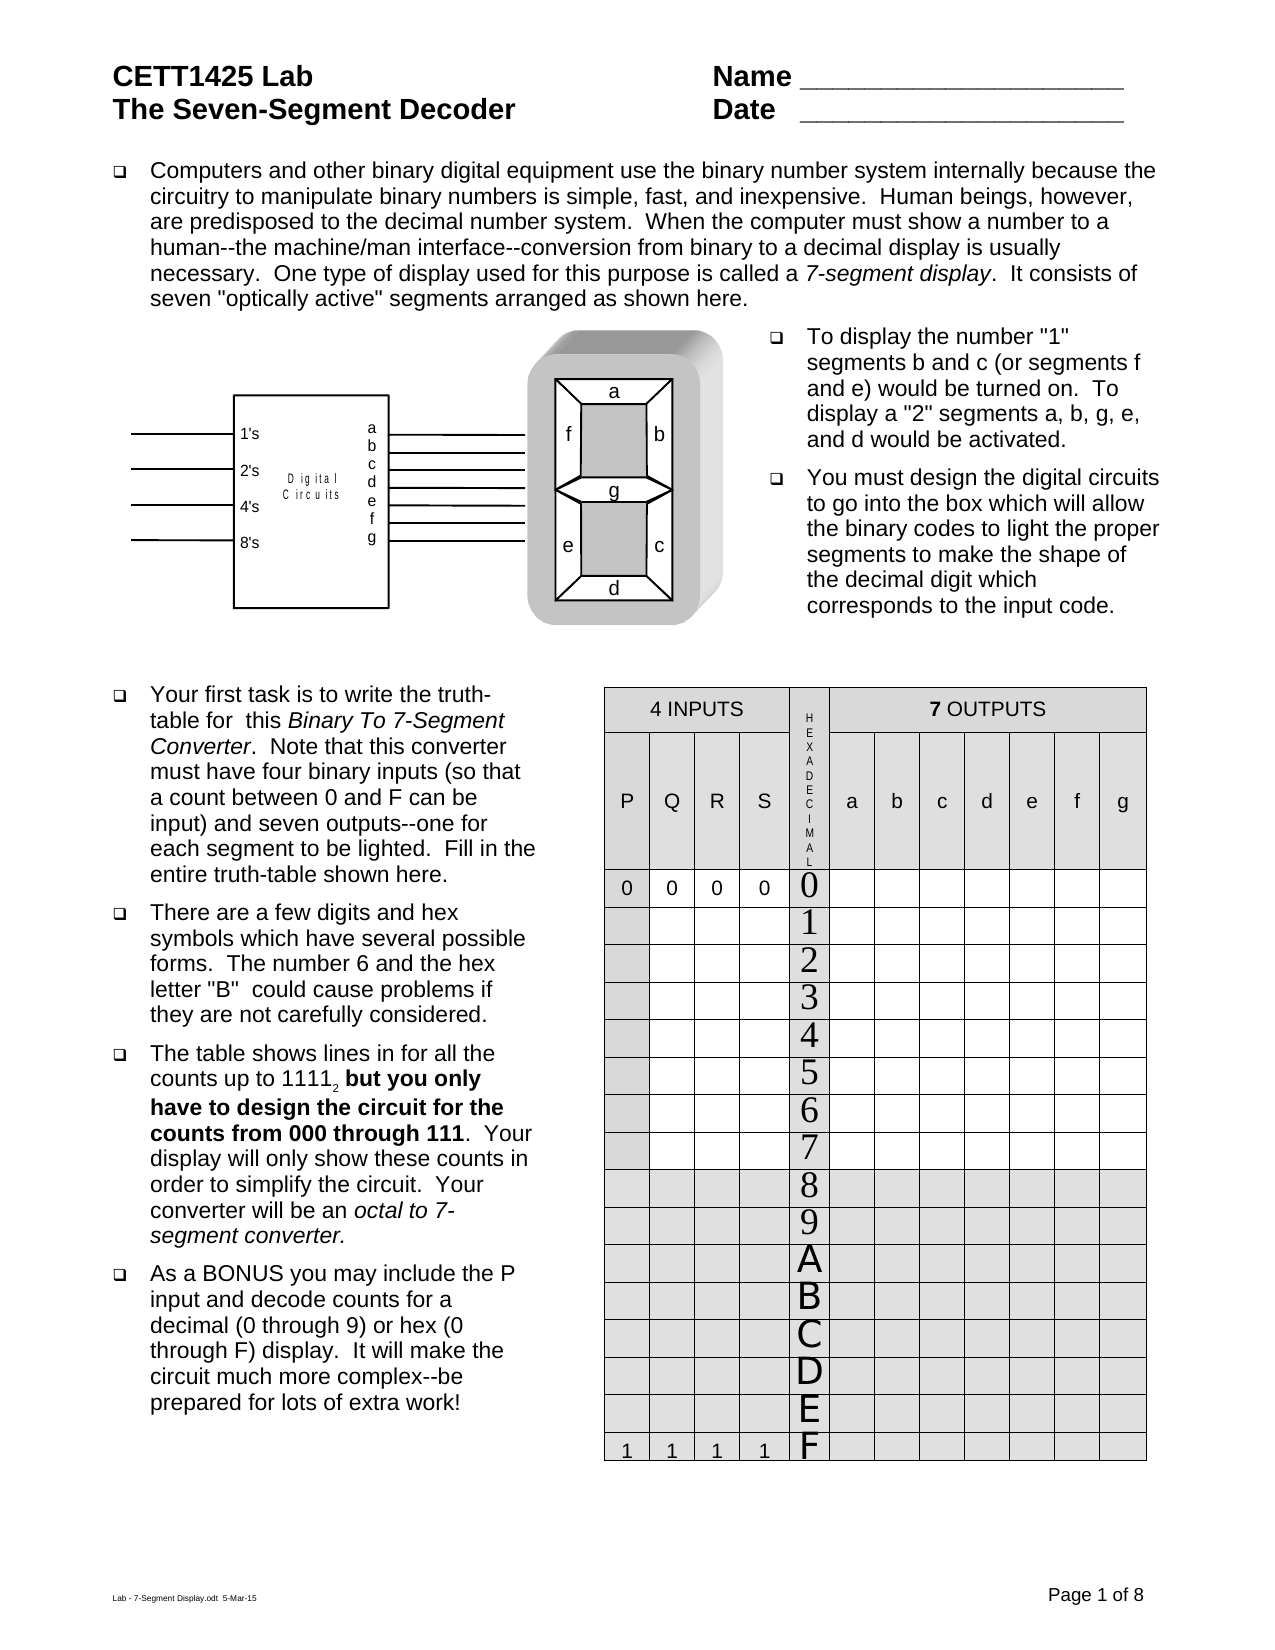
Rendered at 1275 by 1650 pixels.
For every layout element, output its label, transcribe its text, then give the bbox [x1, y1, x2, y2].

table_cell [965, 908, 1009, 944]
table_cell [650, 1320, 694, 1357]
list To display the number "1" segments b and c (or segments f and e) would be turned on. To display a "2" segments a, b, g, e, and d would be activated. [112, 324, 1162, 452]
table_cell [920, 983, 964, 1019]
table_cell [650, 945, 694, 982]
table_cell [1010, 1170, 1054, 1207]
table_cell [830, 1320, 874, 1357]
table_cell [740, 1095, 789, 1132]
table_cell [920, 1283, 964, 1319]
table_cell [1055, 945, 1099, 982]
table_cell [1055, 1395, 1099, 1432]
table_cell [740, 1283, 789, 1319]
table_cell [1010, 1358, 1054, 1394]
table_header 7 OUTPUTS [830, 688, 1146, 732]
table_cell 0 [695, 870, 739, 907]
table_cell [1100, 1133, 1146, 1169]
table_cell [1010, 1208, 1054, 1244]
table_cell [830, 983, 874, 1019]
table_cell [605, 1283, 649, 1319]
table_cell [650, 1095, 694, 1132]
table_cell [695, 1133, 739, 1169]
table_cell [1010, 1058, 1054, 1094]
table_cell 1 [695, 1433, 739, 1460]
table_cell [1010, 1395, 1054, 1432]
table_cell [1100, 1433, 1146, 1460]
table_cell 1 [790, 908, 829, 944]
table_cell [605, 1020, 649, 1057]
table_cell a [830, 733, 874, 869]
table_cell [740, 1358, 789, 1394]
table_cell [875, 1133, 919, 1169]
table_cell [1055, 908, 1099, 944]
table_cell [965, 1170, 1009, 1207]
table_cell [875, 1095, 919, 1132]
table_cell 8 [790, 1170, 829, 1207]
table_cell [740, 1245, 789, 1282]
table_cell f [1055, 733, 1099, 869]
table_cell [965, 945, 1009, 982]
table_cell [650, 1170, 694, 1207]
table_cell 3 [790, 983, 829, 1019]
table_cell [695, 1395, 739, 1432]
table_cell [830, 870, 874, 907]
table_cell C [790, 1320, 829, 1357]
table_cell [830, 1058, 874, 1094]
table_cell [1100, 1283, 1146, 1319]
table_cell [1100, 1245, 1146, 1282]
table_cell [740, 1320, 789, 1357]
table_cell c [920, 733, 964, 869]
table_cell [740, 908, 789, 944]
table_cell [1010, 1095, 1054, 1132]
table_cell [605, 983, 649, 1019]
table_cell [875, 1208, 919, 1244]
table_cell [605, 1170, 649, 1207]
table_cell [1055, 983, 1099, 1019]
table_cell [695, 1170, 739, 1207]
table_cell [740, 1133, 789, 1169]
table_cell [650, 908, 694, 944]
table_cell R [695, 733, 739, 869]
table_cell [1055, 1095, 1099, 1132]
table_cell [875, 1433, 919, 1460]
table_header 4 INPUTS [605, 688, 789, 732]
table_cell [1055, 870, 1099, 907]
table_cell [1055, 1058, 1099, 1094]
table_cell [875, 945, 919, 982]
table_cell [695, 1358, 739, 1394]
table_cell [605, 945, 649, 982]
table_cell 1 [740, 1433, 789, 1460]
table_cell [830, 1245, 874, 1282]
table_cell A [790, 1245, 829, 1282]
table_cell [1010, 1433, 1054, 1460]
table_header HEXADECIMAL [790, 688, 829, 869]
table_cell [1010, 1320, 1054, 1357]
table_cell [920, 945, 964, 982]
table_cell [1055, 1320, 1099, 1357]
table_cell [1100, 983, 1146, 1019]
table_cell [875, 1320, 919, 1357]
table_cell [1100, 908, 1146, 944]
list The table shows lines in for all the counts up to 11112 but you only have to design the circuit for the counts from 000 through 111. Your display will only show these counts in order to simplify the circuit. Your converter will be an octal to 7-segment converter. [112, 1040, 556, 1248]
table_cell [965, 983, 1009, 1019]
table_cell [1010, 1133, 1054, 1169]
table_cell [875, 1283, 919, 1319]
table_cell 9 [790, 1208, 829, 1244]
table_cell 1 [650, 1433, 694, 1460]
table_cell [875, 1358, 919, 1394]
table_cell 0 [790, 870, 829, 907]
table_cell [1100, 1020, 1146, 1057]
table_cell [650, 1058, 694, 1094]
table_cell [875, 1170, 919, 1207]
table_cell [830, 945, 874, 982]
table_cell [1010, 945, 1054, 982]
table_cell [1055, 1208, 1099, 1244]
table_cell B [790, 1283, 829, 1319]
table_cell [695, 1058, 739, 1094]
table_cell Q [650, 733, 694, 869]
table_cell [920, 1170, 964, 1207]
table_cell [1100, 1320, 1146, 1357]
table_cell b [875, 733, 919, 869]
table_cell [1055, 1133, 1099, 1169]
table_cell [965, 1433, 1009, 1460]
list You must design the digital circuits to go into the box which will allow the binary codes to light the proper segments to make the shape of the decimal digit which corresponds to the input code. [112, 465, 1162, 670]
table_cell [965, 1208, 1009, 1244]
table_cell [1010, 908, 1054, 944]
table_cell [920, 908, 964, 944]
table_cell [650, 1020, 694, 1057]
table_cell F [790, 1433, 829, 1460]
table_cell [920, 1433, 964, 1460]
table_cell [605, 1320, 649, 1357]
table_cell [965, 1358, 1009, 1394]
table_cell [830, 908, 874, 944]
table_cell [650, 1245, 694, 1282]
table_cell [695, 983, 739, 1019]
table_cell [965, 1020, 1009, 1057]
table_cell [1100, 1095, 1146, 1132]
list As a BONUS you may include the P input and decode counts for a decimal (0 through 9) or hex (0 through F) display. It will make the circuit much more complex--be prepared for lots of extra work! [112, 1261, 556, 1415]
table_cell [740, 1058, 789, 1094]
table_cell [1100, 1170, 1146, 1207]
table_cell P [605, 733, 649, 869]
table_cell 6 [790, 1095, 829, 1132]
table_cell [1100, 1208, 1146, 1244]
table_cell e [1010, 733, 1054, 869]
list Computers and other binary digital equipment use the binary number system internally because the circuitry to manipulate binary numbers is simple, fast, and inexpensive. Human beings, however, are predisposed to the decimal number system. When the computer must show a number to a human--the machine/man interface--conversion from binary to a decimal display is usually necessary. One type of display used for this purpose is called a 7-segment display. It consists of seven "optically active" segments arranged as shown here. [112, 158, 1162, 312]
table_cell [605, 1133, 649, 1169]
table_cell g [1100, 733, 1146, 869]
table_cell [965, 870, 1009, 907]
table_cell [920, 1208, 964, 1244]
table_cell [605, 908, 649, 944]
table_cell [605, 1395, 649, 1432]
table_cell [695, 908, 739, 944]
table_cell [1100, 1058, 1146, 1094]
table_cell [875, 983, 919, 1019]
table_cell [965, 1245, 1009, 1282]
table_cell 1 [605, 1433, 649, 1460]
table_cell [695, 1320, 739, 1357]
table_cell [1055, 1283, 1099, 1319]
list There are a few digits and hex symbols which have several possible forms. The number 6 and the hex letter "B" could cause problems if they are not carefully considered. [112, 900, 556, 1028]
table_cell [830, 1020, 874, 1057]
table_cell [965, 1283, 1009, 1319]
table_cell [1010, 1020, 1054, 1057]
table_cell [830, 1395, 874, 1432]
table_cell [650, 1133, 694, 1169]
table_cell [920, 1320, 964, 1357]
table_cell [965, 1395, 1009, 1432]
table_cell [1010, 1283, 1054, 1319]
table_cell [605, 1208, 649, 1244]
table_cell [740, 945, 789, 982]
table_cell [1055, 1358, 1099, 1394]
table_cell [920, 1358, 964, 1394]
table_cell [875, 1020, 919, 1057]
table_cell [1100, 1358, 1146, 1394]
table_cell 5 [790, 1058, 829, 1094]
table_cell 2 [790, 945, 829, 982]
table_cell [1055, 1245, 1099, 1282]
table_cell [740, 1020, 789, 1057]
table_cell [1010, 1245, 1054, 1282]
table_cell [965, 1320, 1009, 1357]
table_cell [830, 1095, 874, 1132]
table_cell D [790, 1358, 829, 1394]
table_cell [695, 1245, 739, 1282]
table_cell [695, 1208, 739, 1244]
list Your first task is to write the truth-table for this Binary To 7-Segment Converter. Note that this converter must have four binary inputs (so that a count between 0 and F can be input) and seven outputs--one for each segment to be lighted. Fill in the entire truth-table shown here. [112, 682, 556, 887]
table_cell [830, 1433, 874, 1460]
table_cell [1010, 983, 1054, 1019]
table_cell [605, 1058, 649, 1094]
table_cell d [965, 733, 1009, 869]
table_cell [875, 1058, 919, 1094]
table_cell [920, 1395, 964, 1432]
table_cell [920, 1058, 964, 1094]
table_cell [605, 1095, 649, 1132]
table_cell [1100, 870, 1146, 907]
table_cell [740, 1208, 789, 1244]
table_cell [650, 1395, 694, 1432]
table_cell [1100, 1395, 1146, 1432]
table_cell [605, 1358, 649, 1394]
table_cell [650, 1208, 694, 1244]
table_cell [965, 1095, 1009, 1132]
table_cell [650, 1358, 694, 1394]
table_cell [830, 1283, 874, 1319]
table_cell [695, 1095, 739, 1132]
table_cell S [740, 733, 789, 869]
table_cell [1055, 1433, 1099, 1460]
table_cell [920, 1095, 964, 1132]
table_cell 0 [650, 870, 694, 907]
table_cell [605, 1245, 649, 1282]
table_cell [965, 1133, 1009, 1169]
table_cell E [790, 1395, 829, 1432]
table_cell [740, 1395, 789, 1432]
table_cell [875, 1245, 919, 1282]
table_cell [695, 1283, 739, 1319]
table_cell [1100, 945, 1146, 982]
table_cell [1010, 870, 1054, 907]
table_cell [695, 1020, 739, 1057]
table_cell [650, 983, 694, 1019]
table_cell [830, 1133, 874, 1169]
table_cell [920, 870, 964, 907]
table_cell [920, 1020, 964, 1057]
table_cell [920, 1245, 964, 1282]
table_cell [875, 870, 919, 907]
table_cell 0 [605, 870, 649, 907]
table_cell 0 [740, 870, 789, 907]
table_cell [650, 1283, 694, 1319]
table_cell [920, 1133, 964, 1169]
table_cell [1055, 1170, 1099, 1207]
table_cell [740, 983, 789, 1019]
table_cell 7 [790, 1133, 829, 1169]
table_cell 4 [790, 1020, 829, 1057]
table_cell [830, 1208, 874, 1244]
table_cell [1055, 1020, 1099, 1057]
table_cell [830, 1170, 874, 1207]
table_cell [875, 908, 919, 944]
table_cell [740, 1170, 789, 1207]
table_cell [695, 945, 739, 982]
table_cell [875, 1395, 919, 1432]
table_cell [965, 1058, 1009, 1094]
table_cell [830, 1358, 874, 1394]
